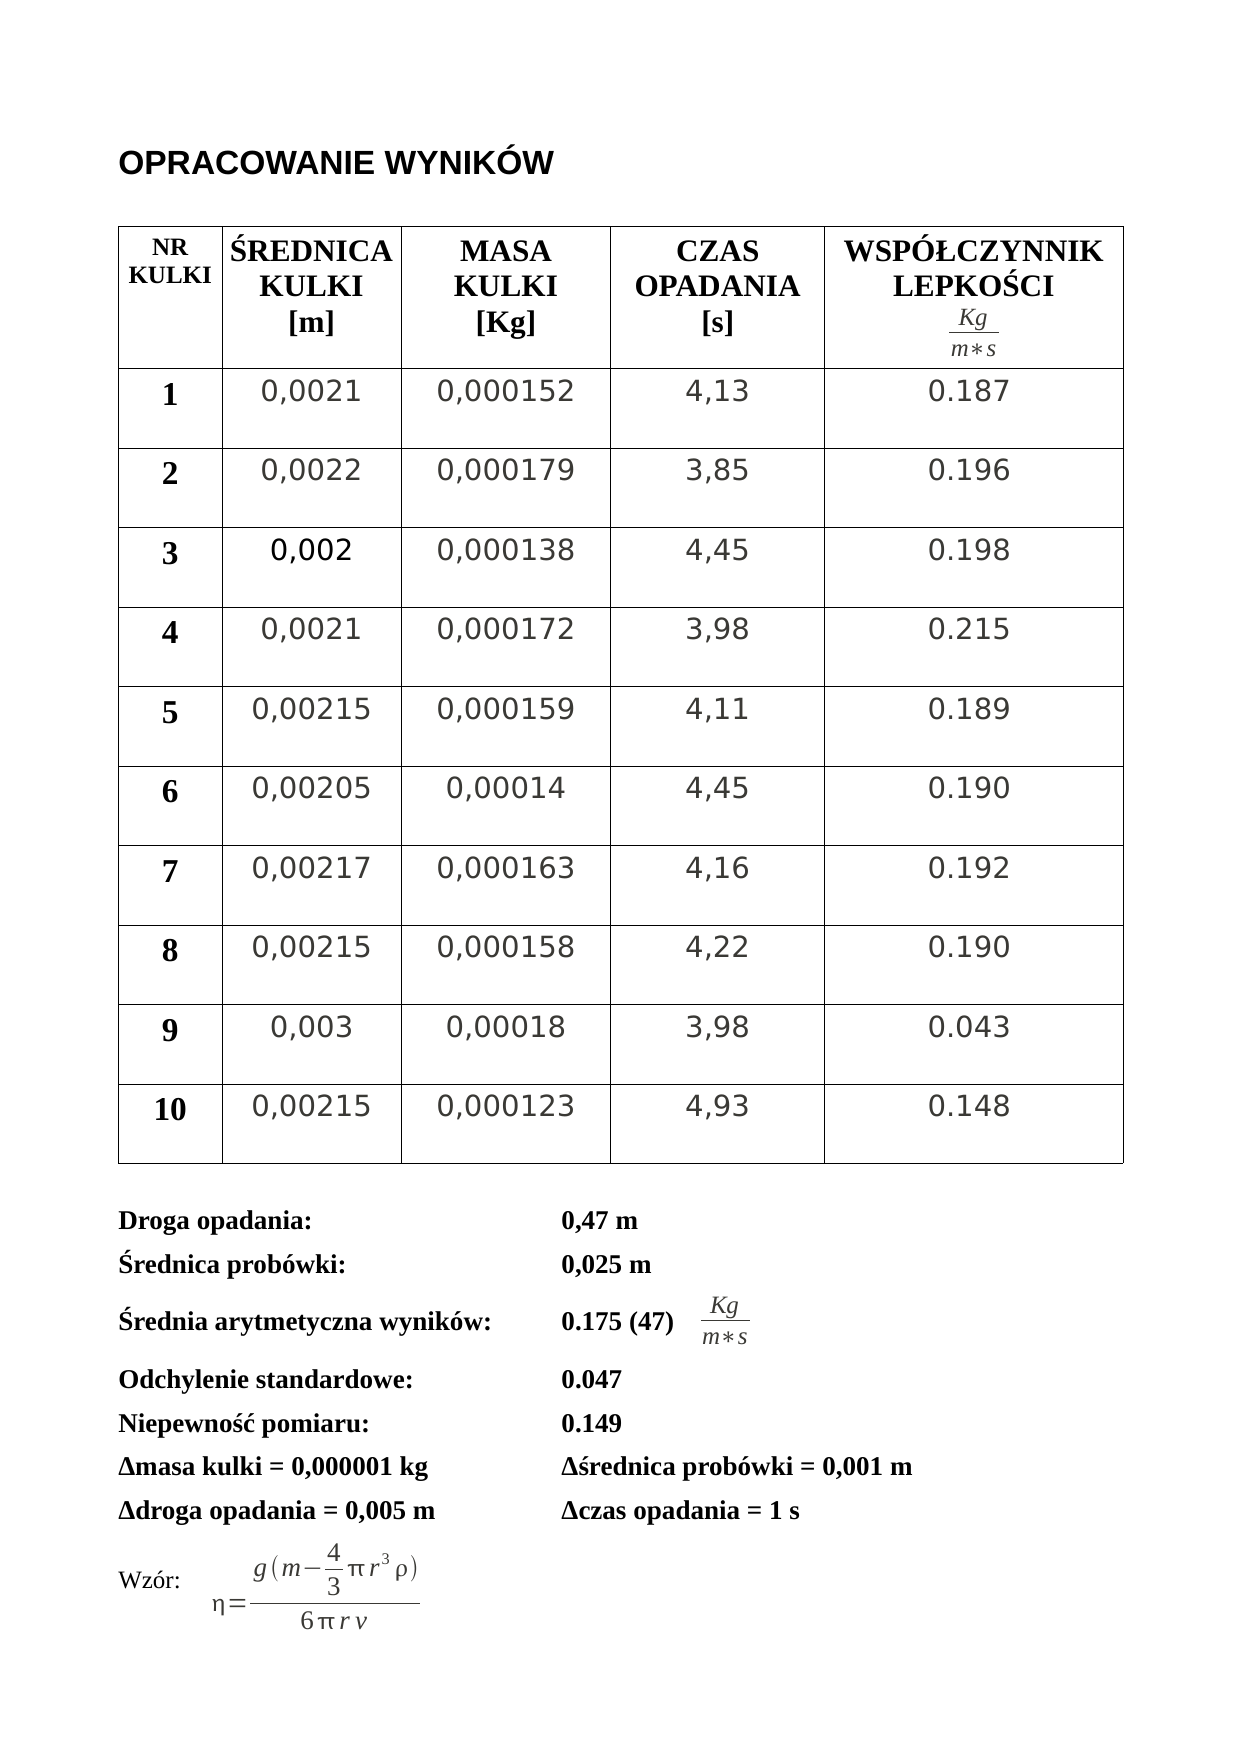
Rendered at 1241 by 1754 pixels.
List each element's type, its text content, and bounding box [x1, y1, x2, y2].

table_cell 0,00215 [223, 687, 401, 766]
table_cell 0.190 [825, 767, 1123, 845]
table_cell 0,0021 [223, 369, 401, 448]
table_cell 4,45 [611, 528, 824, 607]
subtitle OPRACOWANIE WYNIKÓW [118, 143, 1122, 182]
table_header CZAS OPADANIA [s] [611, 227, 824, 368]
table_cell 0,00205 [223, 767, 401, 845]
table_cell 8 [119, 926, 222, 1004]
table_cell 0,0021 [223, 608, 401, 686]
text Niepewność pomiaru: 0.149 [118, 1407, 1122, 1438]
table_cell 0,000152 [402, 369, 610, 448]
table_cell 9 [119, 1005, 222, 1083]
table_cell 1 [119, 369, 222, 448]
table_cell 0,000163 [402, 846, 610, 924]
table_cell 0,00217 [223, 846, 401, 924]
text Wzór: [118, 1538, 1122, 1635]
table_cell 3,85 [611, 449, 824, 527]
table_cell 0.215 [825, 608, 1123, 686]
table_cell 6 [119, 767, 222, 845]
table_cell 0.192 [825, 846, 1123, 924]
table_cell 4,13 [611, 369, 824, 448]
table_cell 0,00215 [223, 926, 401, 1004]
table_cell 0,000123 [402, 1085, 610, 1163]
table_cell 0,003 [223, 1005, 401, 1083]
table_cell 0.190 [825, 926, 1123, 1004]
table_header MASA KULKI [Kg] [402, 227, 610, 368]
table_cell 3 [119, 528, 222, 607]
table_header NR KULKI [119, 227, 222, 368]
table_cell 0.196 [825, 449, 1123, 527]
table_cell 0,000179 [402, 449, 610, 527]
table_cell 7 [119, 846, 222, 924]
table_cell 0,000138 [402, 528, 610, 607]
text Δdroga opadania = 0,005 m Δczas opadania = 1 s [118, 1494, 1122, 1525]
table_cell 10 [119, 1085, 222, 1163]
text Średnia arytmetyczna wyników: 0.175 (47) [118, 1292, 1122, 1351]
table_cell 0,000158 [402, 926, 610, 1004]
table_cell 4,11 [611, 687, 824, 766]
text Δmasa kulki = 0,000001 kg Δśrednica probówki = 0,001 m [118, 1450, 1122, 1481]
table_header WSPÓŁCZYNNIK LEPKOŚCI [825, 227, 1123, 368]
table_cell 3,98 [611, 608, 824, 686]
table_cell 0.198 [825, 528, 1123, 607]
table_cell 4,22 [611, 926, 824, 1004]
table_cell 0,000159 [402, 687, 610, 766]
table_cell 0,0022 [223, 449, 401, 527]
table_cell 0.189 [825, 687, 1123, 766]
table_cell 0,00215 [223, 1085, 401, 1163]
table_cell 0.187 [825, 369, 1123, 448]
table_cell 4,93 [611, 1085, 824, 1163]
table_cell 5 [119, 687, 222, 766]
table_cell 3,98 [611, 1005, 824, 1083]
table_cell 4 [119, 608, 222, 686]
table_header ŚREDNICA KULKI [m] [223, 227, 401, 368]
table_cell 0,002 [223, 528, 401, 607]
text Odchylenie standardowe: 0.047 [118, 1363, 1122, 1394]
table_cell 2 [119, 449, 222, 527]
table_cell 0,000172 [402, 608, 610, 686]
table_cell 4,16 [611, 846, 824, 924]
table_cell 0,00018 [402, 1005, 610, 1083]
text Droga opadania: 0,47 m [118, 1204, 1122, 1236]
text Średnica probówki: 0,025 m [118, 1248, 1122, 1279]
table_cell 0.148 [825, 1085, 1123, 1163]
table_cell 4,45 [611, 767, 824, 845]
table_cell 0.043 [825, 1005, 1123, 1083]
table_cell 0,00014 [402, 767, 610, 845]
